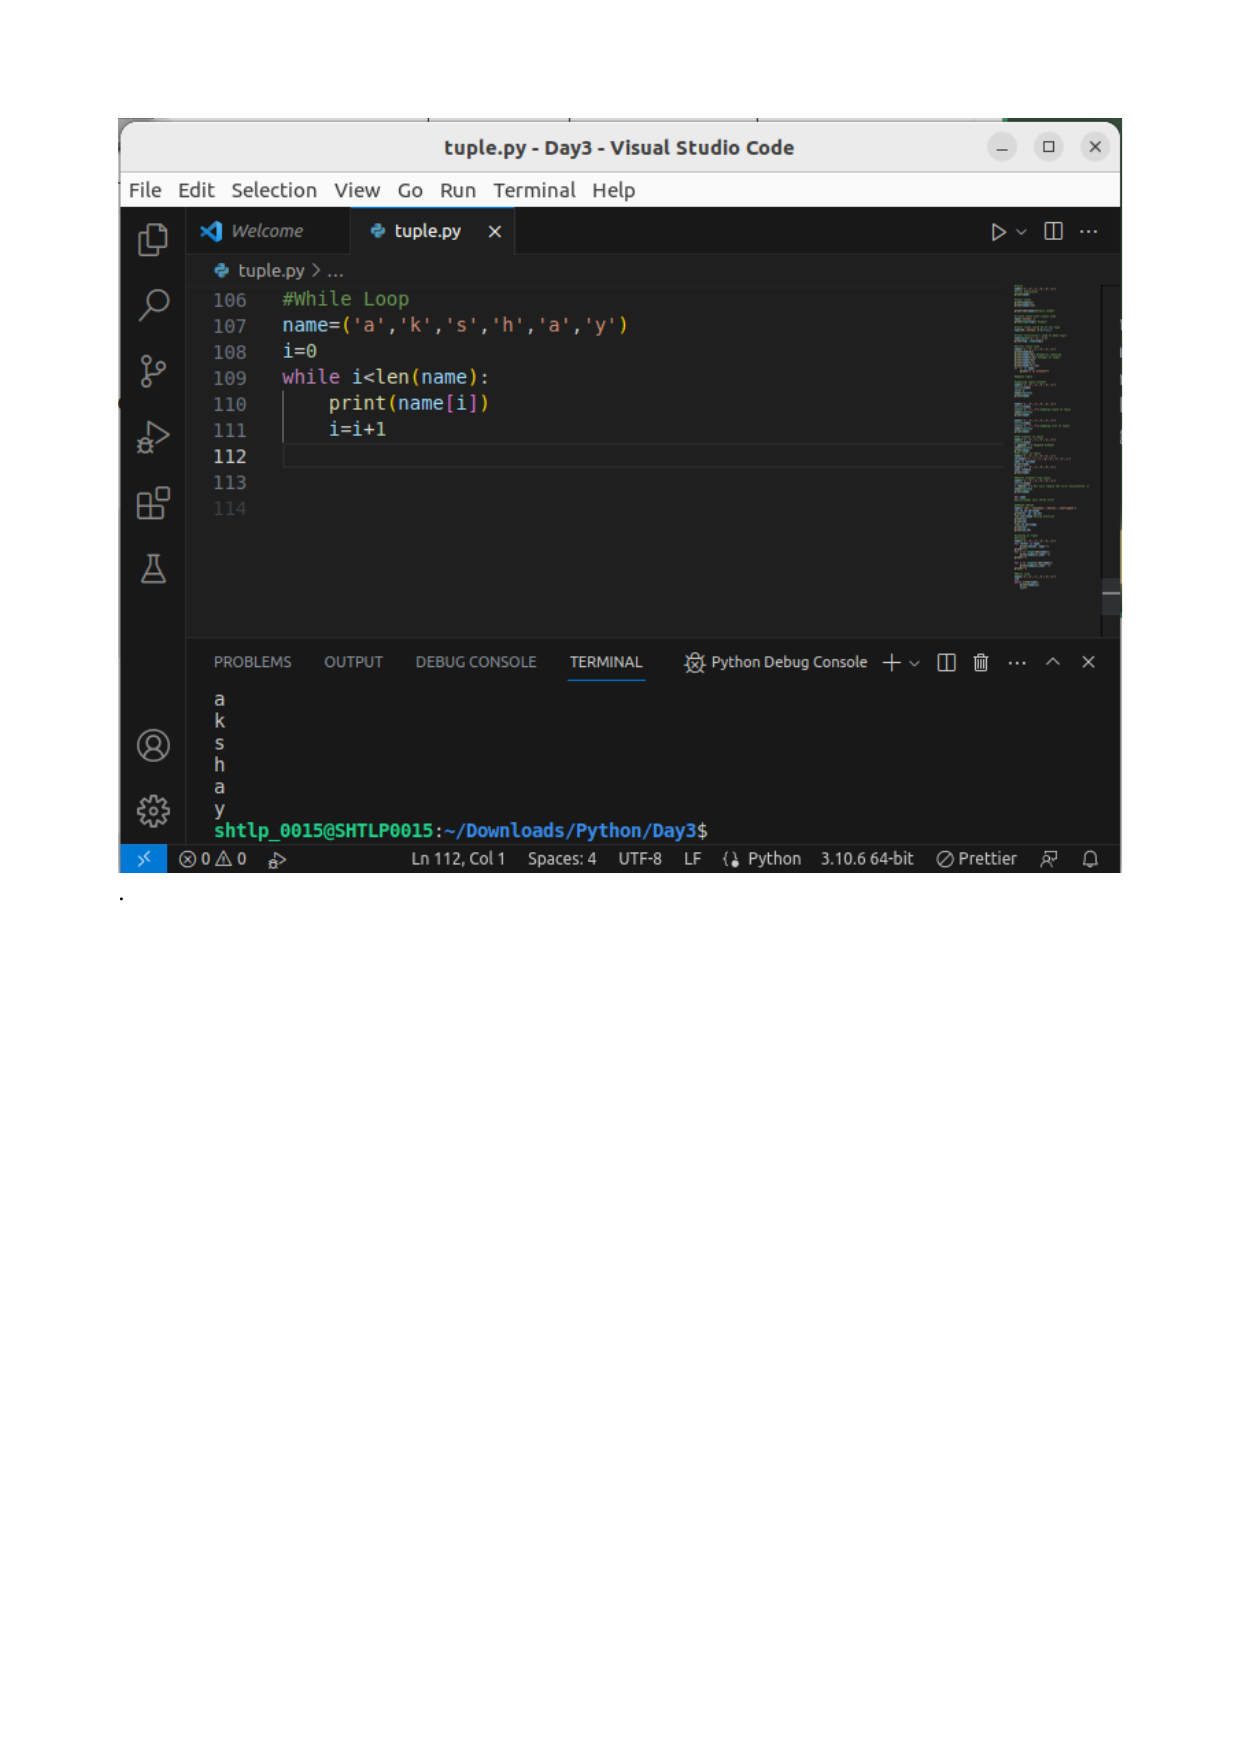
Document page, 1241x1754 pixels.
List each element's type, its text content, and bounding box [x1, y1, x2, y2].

picture [118, 118, 1123, 873]
text . [118, 873, 1122, 906]
